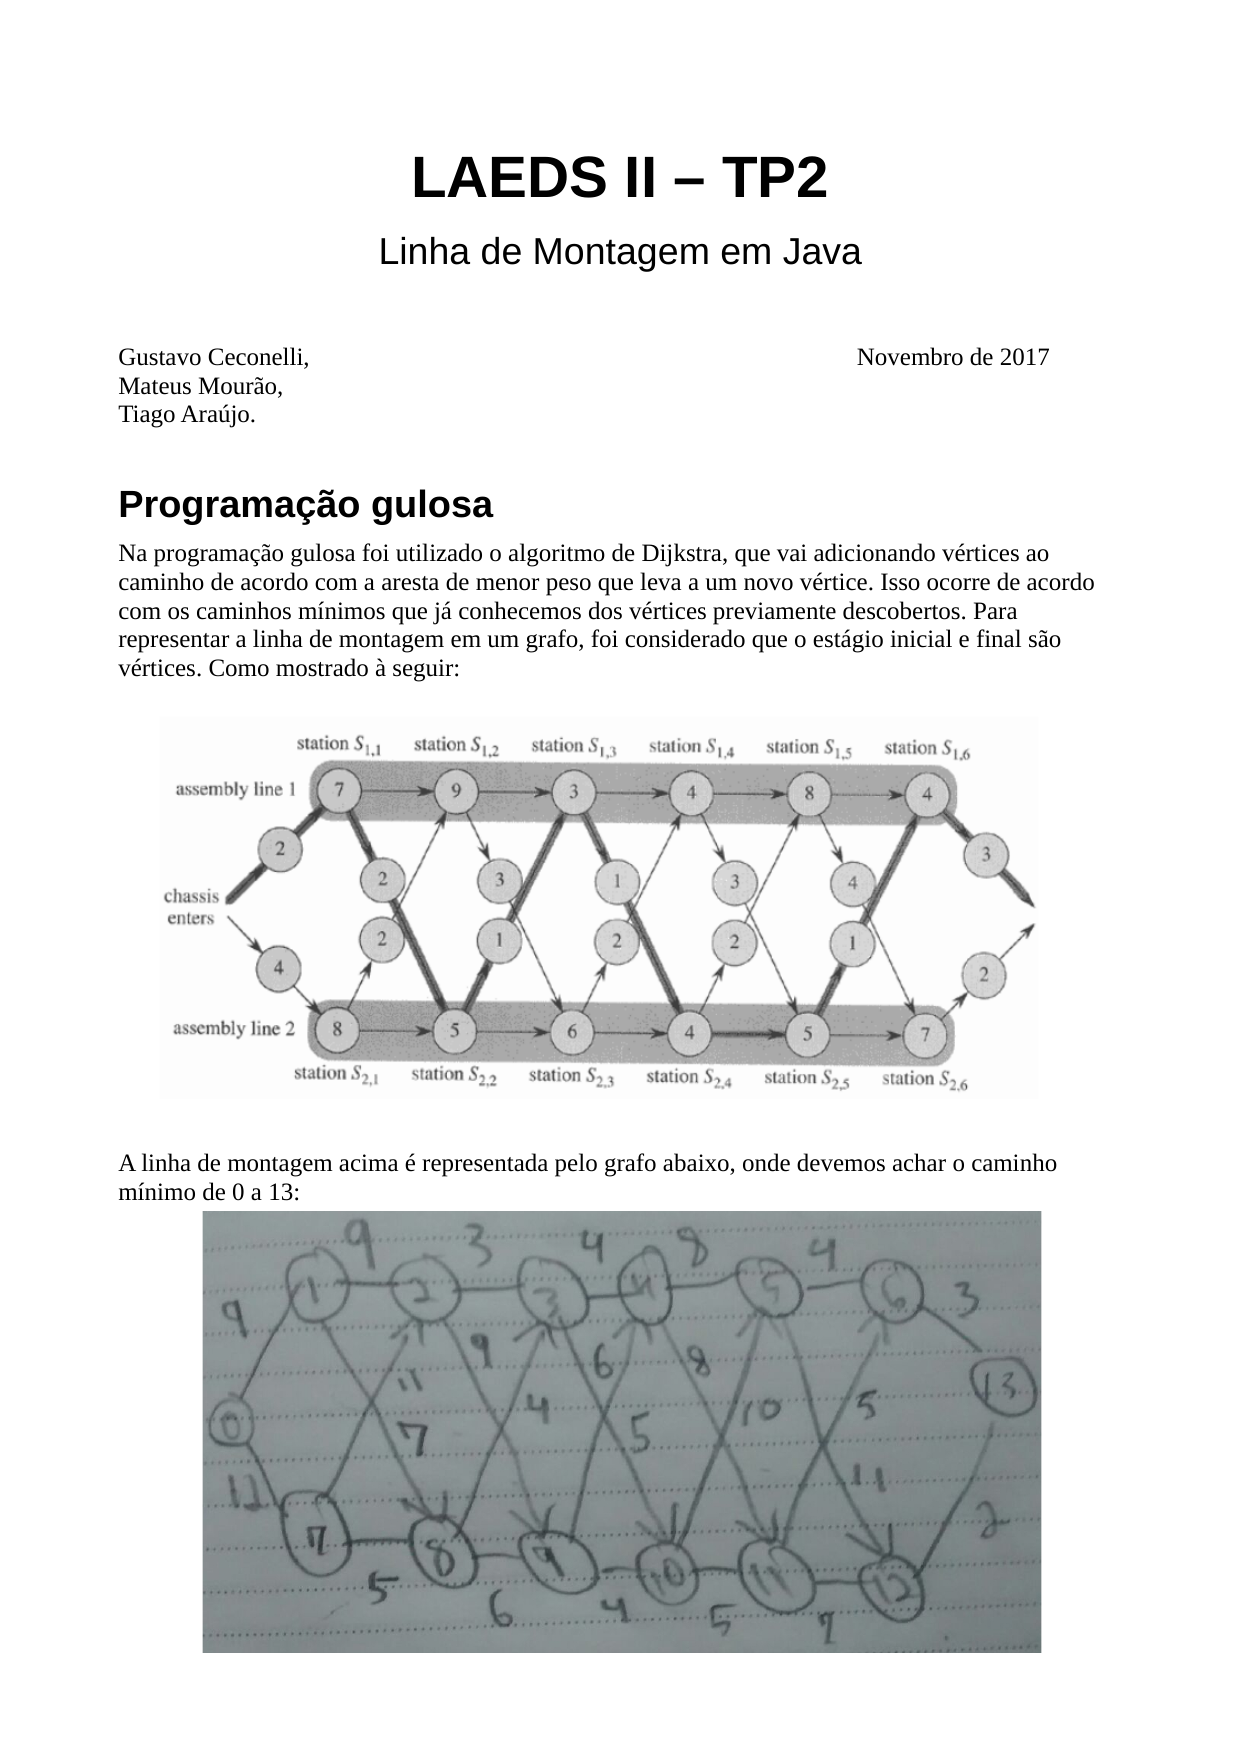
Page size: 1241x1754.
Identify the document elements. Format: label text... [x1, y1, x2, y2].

text Gustavo Ceconelli, Novembro de 2017 [118, 342, 1122, 371]
picture [202, 1211, 1042, 1653]
text Tiago Araújo. [118, 399, 1122, 428]
text A linha de montagem acima é representada pelo grafo abaixo, onde devemos achar o caminho mínimo de 0 a 13: [118, 1148, 1122, 1205]
picture [159, 710, 1081, 1119]
subtitle Linha de Montagem em Java [118, 229, 1122, 272]
text Mateus Mourão, [118, 371, 1122, 399]
subtitle Programação gulosa [118, 482, 1122, 526]
title LAEDS II – TP2 [118, 143, 1122, 210]
text Na programação gulosa foi utilizado o algoritmo de Dijkstra, que vai adicionando vértices ao caminho de acordo com a aresta de menor peso que leva a um novo vértice. Isso ocorre de acordo com os caminhos mínimos que já conhecemos dos vértices previamente descobertos. Para representar a linha de montagem em um grafo, foi considerado que o estágio inicial e final são vértices. Como mostrado à seguir: [118, 538, 1122, 682]
